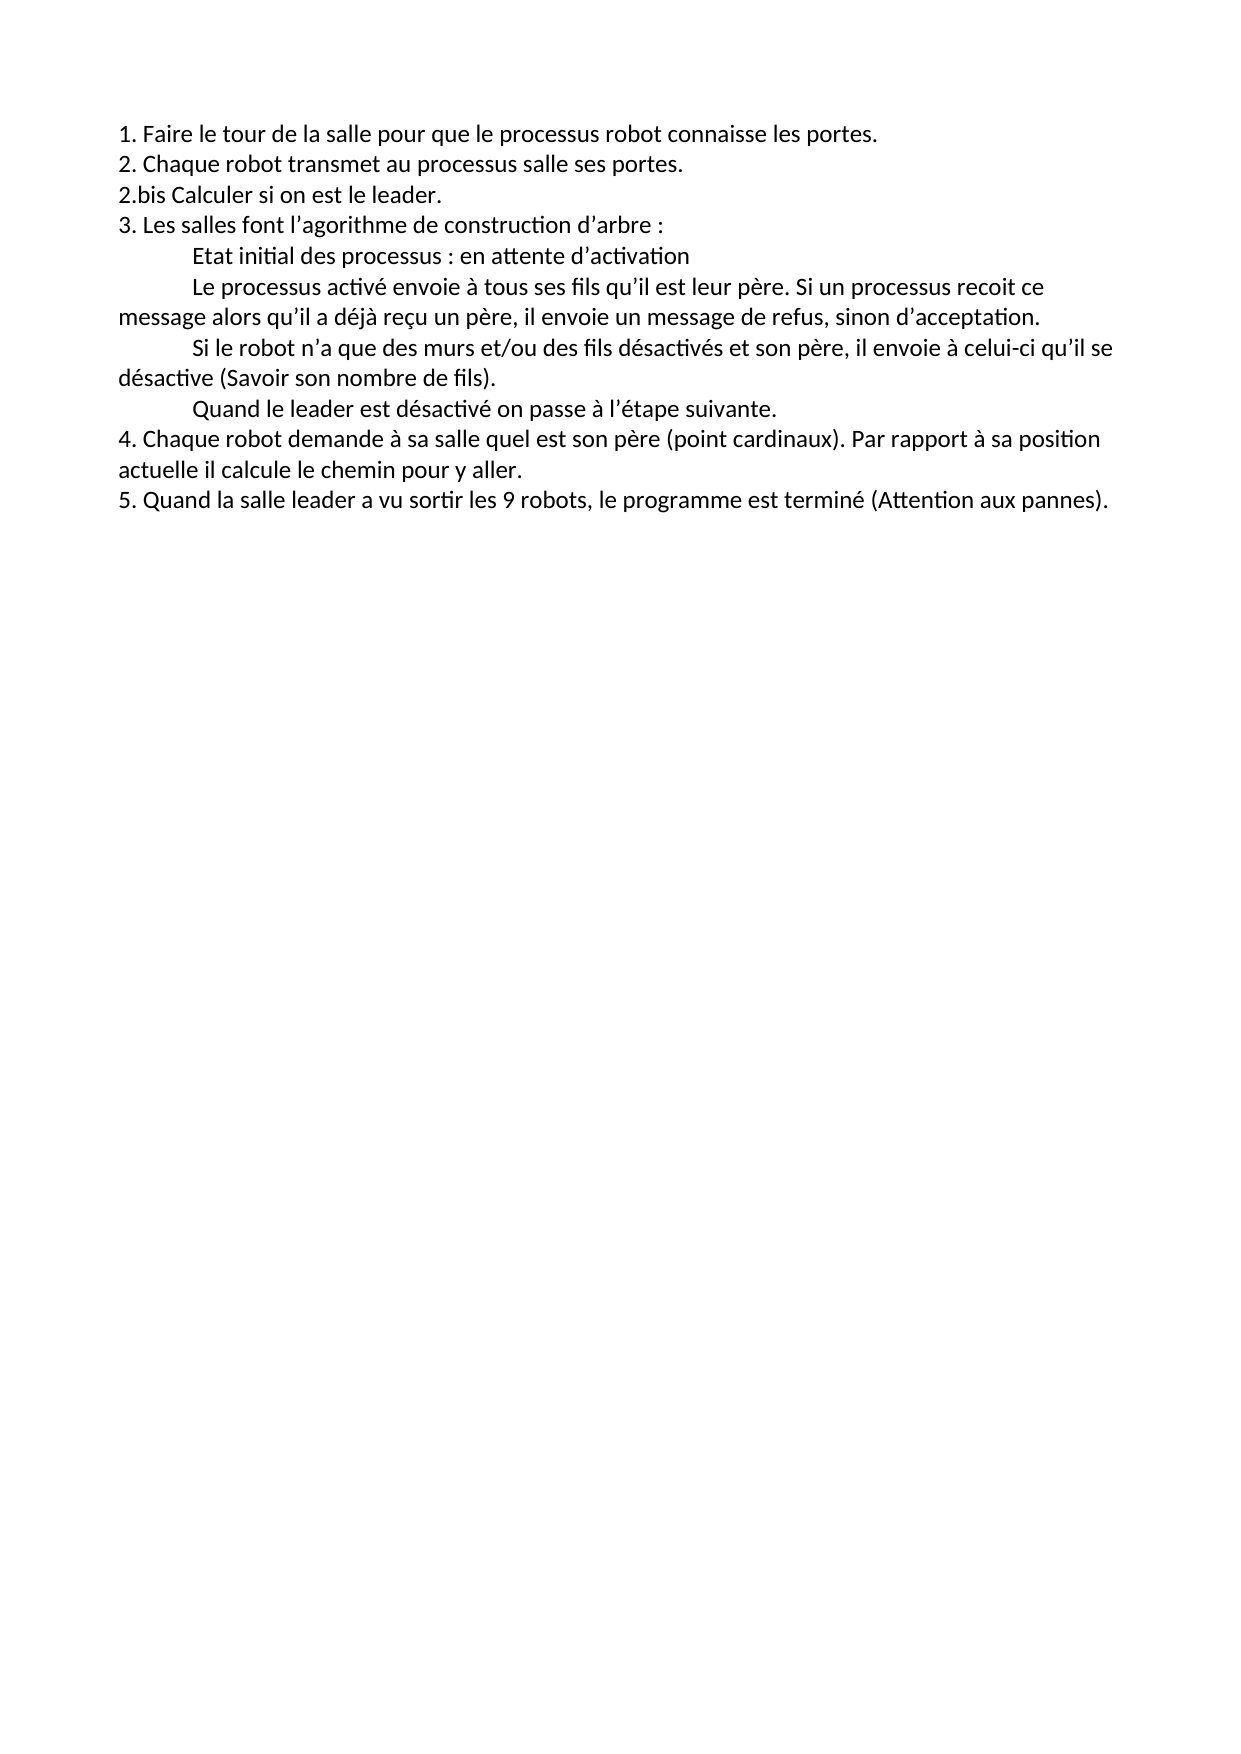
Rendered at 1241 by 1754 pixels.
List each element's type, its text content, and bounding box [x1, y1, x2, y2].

text 2. Chaque robot transmet au processus salle ses portes. [118, 149, 1122, 179]
text 5. Quand la salle leader a vu sortir les 9 robots, le programme est terminé (Attention aux pannes). [118, 484, 1122, 515]
text Le processus activé envoie à tous ses fils qu’il est leur père. Si un processus recoit ce message alors qu’il a déjà reçu un père, il envoie un message de refus, sinon d’acceptation. [118, 271, 1122, 332]
text 2.bis Calculer si on est le leader. [118, 179, 1122, 210]
text 3. Les salles font l’agorithme de construction d’arbre : [118, 210, 1122, 240]
text Si le robot n’a que des murs et/ou des fils désactivés et son père, il envoie à celui-ci qu’il se désactive (Savoir son nombre de fils). [118, 332, 1122, 393]
text 1. Faire le tour de la salle pour que le processus robot connaisse les portes. [118, 118, 1122, 149]
text Quand le leader est désactivé on passe à l’étape suivante. [118, 393, 1122, 423]
text Etat initial des processus : en attente d’activation [118, 240, 1122, 271]
text 4. Chaque robot demande à sa salle quel est son père (point cardinaux). Par rapport à sa position actuelle il calcule le chemin pour y aller. [118, 423, 1122, 484]
